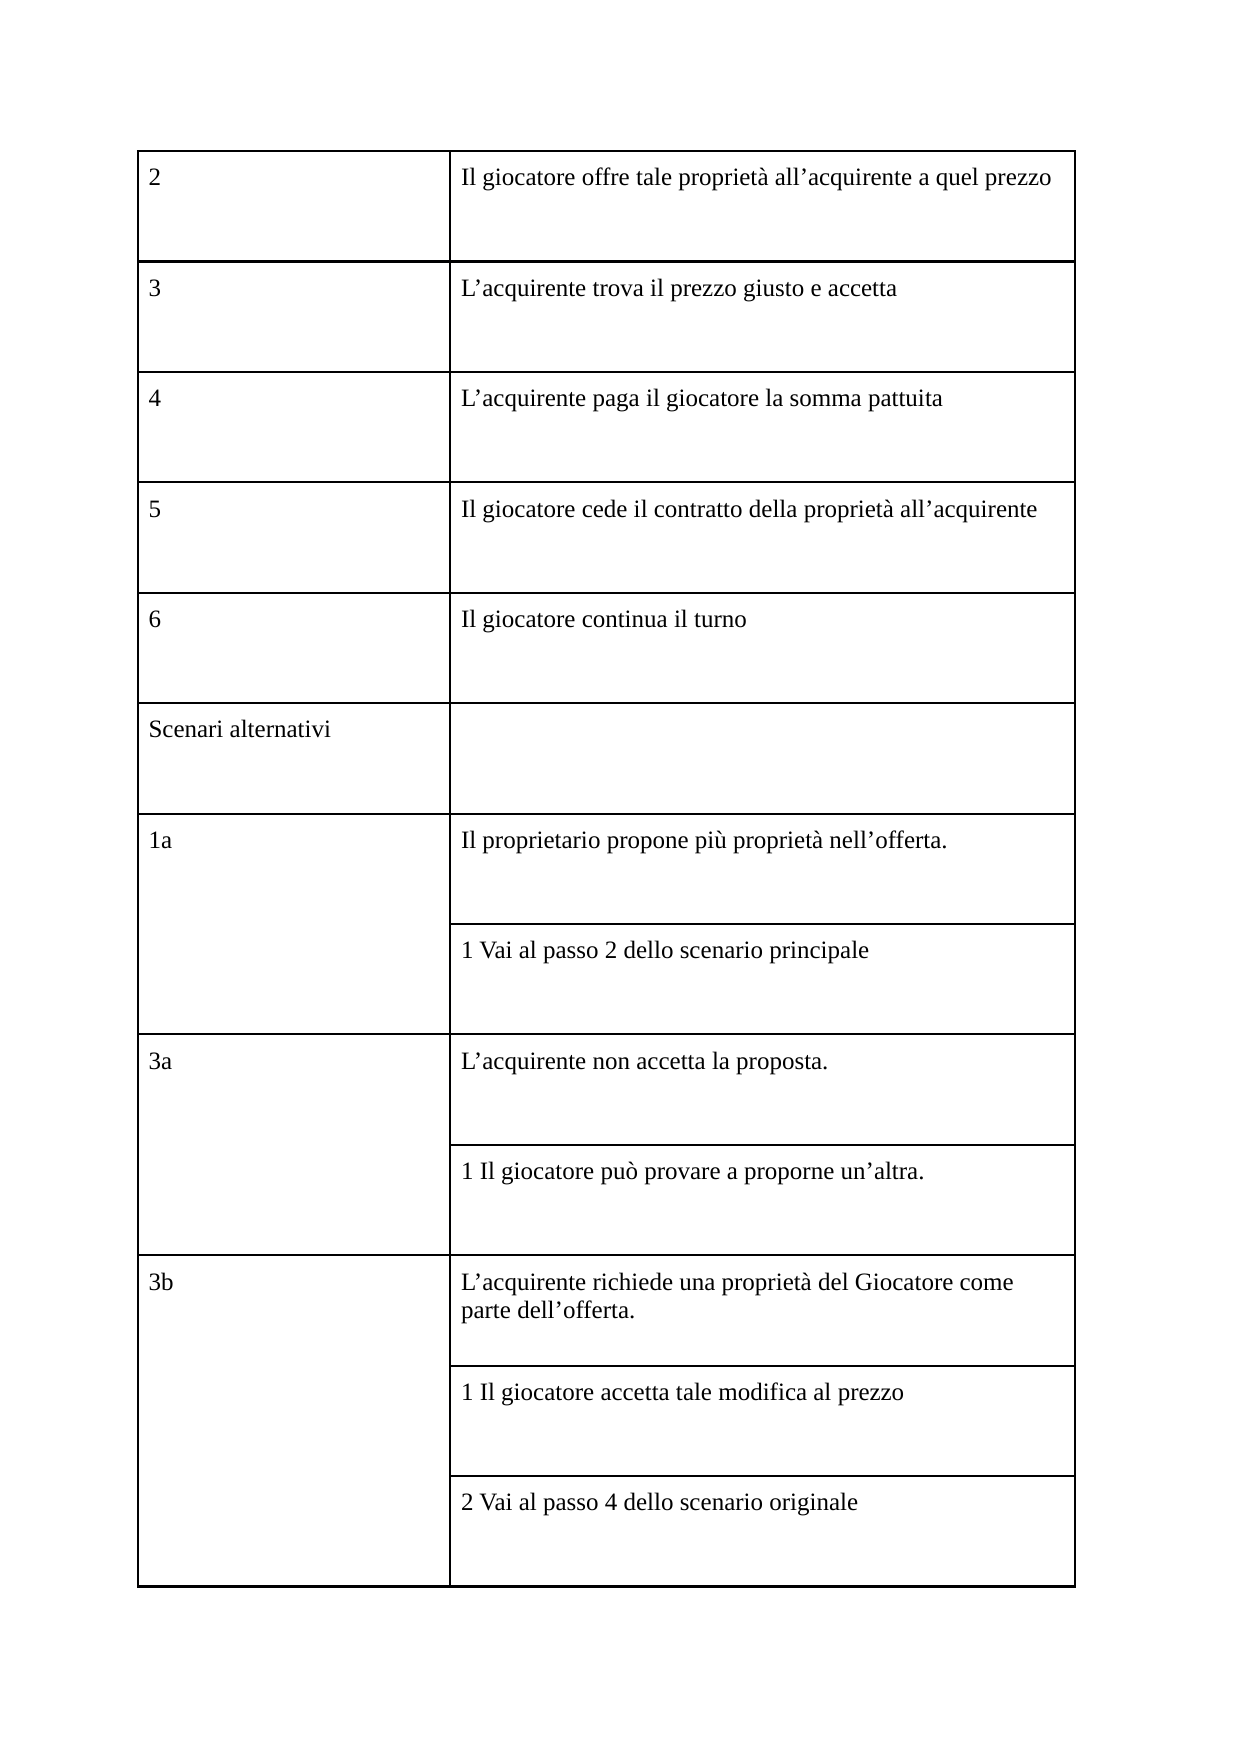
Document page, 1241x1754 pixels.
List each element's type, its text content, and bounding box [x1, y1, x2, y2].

table_cell Il giocatore cede il contratto della proprietà all’acquirente [451, 483, 1074, 592]
table_cell [451, 704, 1074, 812]
table_cell L’acquirente non accetta la proposta. [451, 1035, 1074, 1144]
table_cell Il proprietario propone più proprietà nell’offerta. [451, 815, 1074, 923]
table_cell 3 [139, 263, 449, 371]
table_cell 2 [139, 152, 449, 260]
table_cell L’acquirente trova il prezzo giusto e accetta [451, 263, 1074, 371]
table_cell 2 Vai al passo 4 dello scenario originale [451, 1477, 1074, 1585]
table_cell 5 [139, 483, 449, 592]
table_cell Scenari alternativi [139, 704, 449, 812]
table_cell Il giocatore offre tale proprietà all’acquirente a quel prezzo [451, 152, 1074, 260]
table_cell L’acquirente paga il giocatore la somma pattuita [451, 373, 1074, 481]
table_cell 3a [139, 1035, 449, 1254]
table_cell 1 Il giocatore può provare a proporne un’altra. [451, 1146, 1074, 1254]
table_cell 6 [139, 594, 449, 702]
table_cell 4 [139, 373, 449, 481]
table_cell L’acquirente richiede una proprietà del Giocatore come parte dell’offerta. [451, 1256, 1074, 1364]
table_cell 1 Vai al passo 2 dello scenario principale [451, 925, 1074, 1033]
table_cell 3b [139, 1256, 449, 1585]
table_cell 1a [139, 815, 449, 1033]
table_cell 1 Il giocatore accetta tale modifica al prezzo [451, 1367, 1074, 1475]
table_cell Il giocatore continua il turno [451, 594, 1074, 702]
